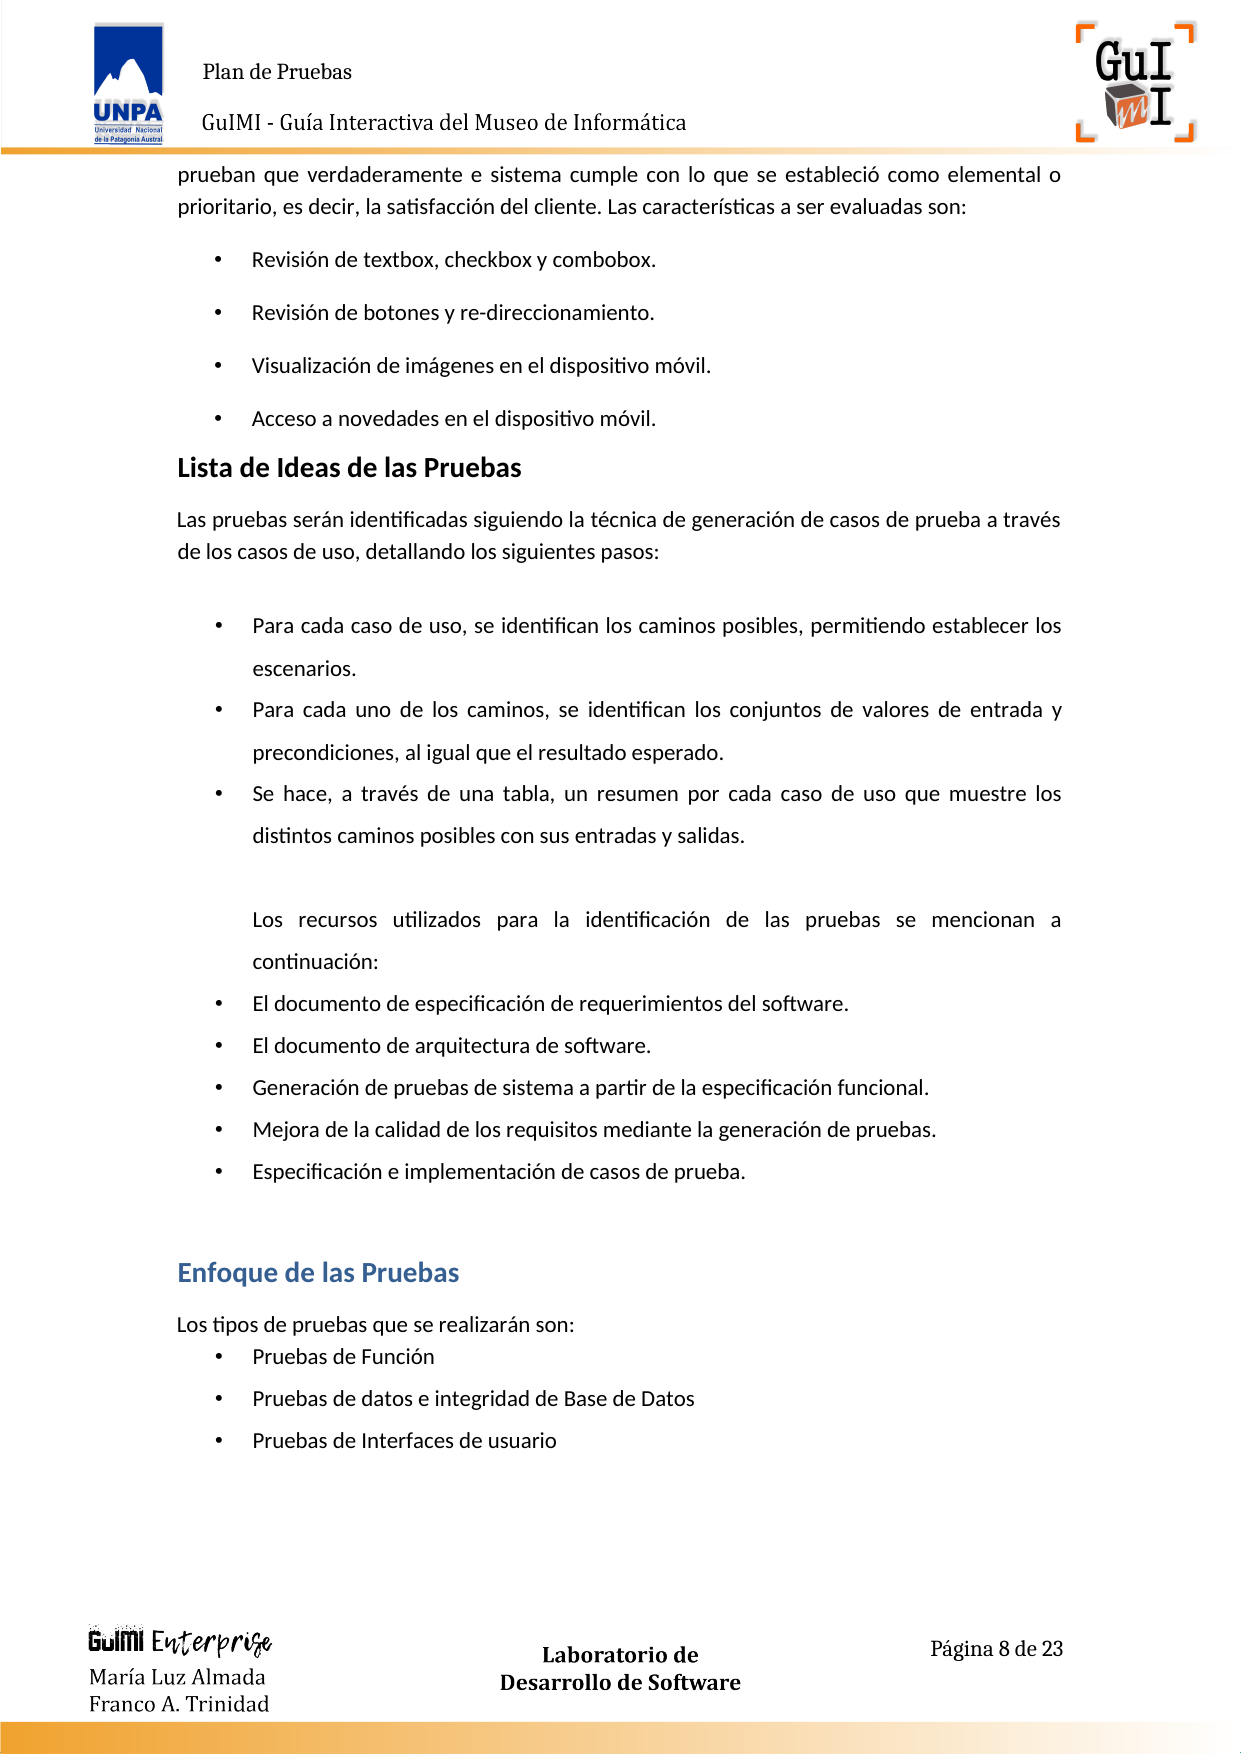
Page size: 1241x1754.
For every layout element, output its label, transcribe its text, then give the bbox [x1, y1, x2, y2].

list Para cada caso de uso, se identifican los caminos posibles, permitiendo establecer los escenarios. [215, 612, 1063, 682]
list Pruebas de Interfaces de usuario [215, 1426, 1063, 1454]
list Generación de pruebas de sistema a partir de la especificación funcional. [215, 1073, 1063, 1101]
list El documento de especificación de requerimientos del software. [215, 989, 1063, 1017]
list El documento de arquitectura de software. [215, 1031, 1063, 1059]
list Se hace, a través de una tabla, un resumen por cada caso de uso que muestre los distintos caminos posibles con sus entradas y salidas. [215, 779, 1063, 849]
text Enfoque de las Pruebas [177, 1254, 1063, 1289]
list Especificación e implementación de casos de prueba. [215, 1157, 1063, 1185]
list Revisión de botones y re-direccionamiento. [214, 298, 1063, 326]
list Los recursos utilizados para la identificación de las pruebas se mencionan a continuación: [215, 906, 1063, 976]
text Lista de Ideas de las Pruebas [177, 449, 1063, 484]
text Los tipos de pruebas que se realizarán son: [177, 1310, 1063, 1338]
picture [0, 1613, 1241, 1754]
list Visualización de imágenes en el dispositivo móvil. [214, 351, 1063, 379]
picture [0, 0, 1241, 155]
list Revisión de textbox, checkbox y combobox. [214, 245, 1063, 273]
list Mejora de la calidad de los requisitos mediante la generación de pruebas. [215, 1115, 1063, 1143]
list Pruebas de datos e integridad de Base de Datos [215, 1384, 1063, 1412]
list Para cada uno de los caminos, se identifican los conjuntos de valores de entrada y precondiciones, al igual que el resultado esperado. [215, 696, 1063, 766]
text Las pruebas serán identificadas siguiendo la técnica de generación de casos de prueba a través de los casos de uso, detallando los siguientes pasos: [177, 505, 1063, 566]
list Acceso a novedades en el dispositivo móvil. [214, 404, 1063, 432]
text prueban que verdaderamente e sistema cumple con lo que se estableció como elemental o prioritario, es decir, la satisfacción del cliente. Las características a ser evaluadas son: [177, 160, 1063, 220]
list Pruebas de Función [215, 1342, 1063, 1371]
